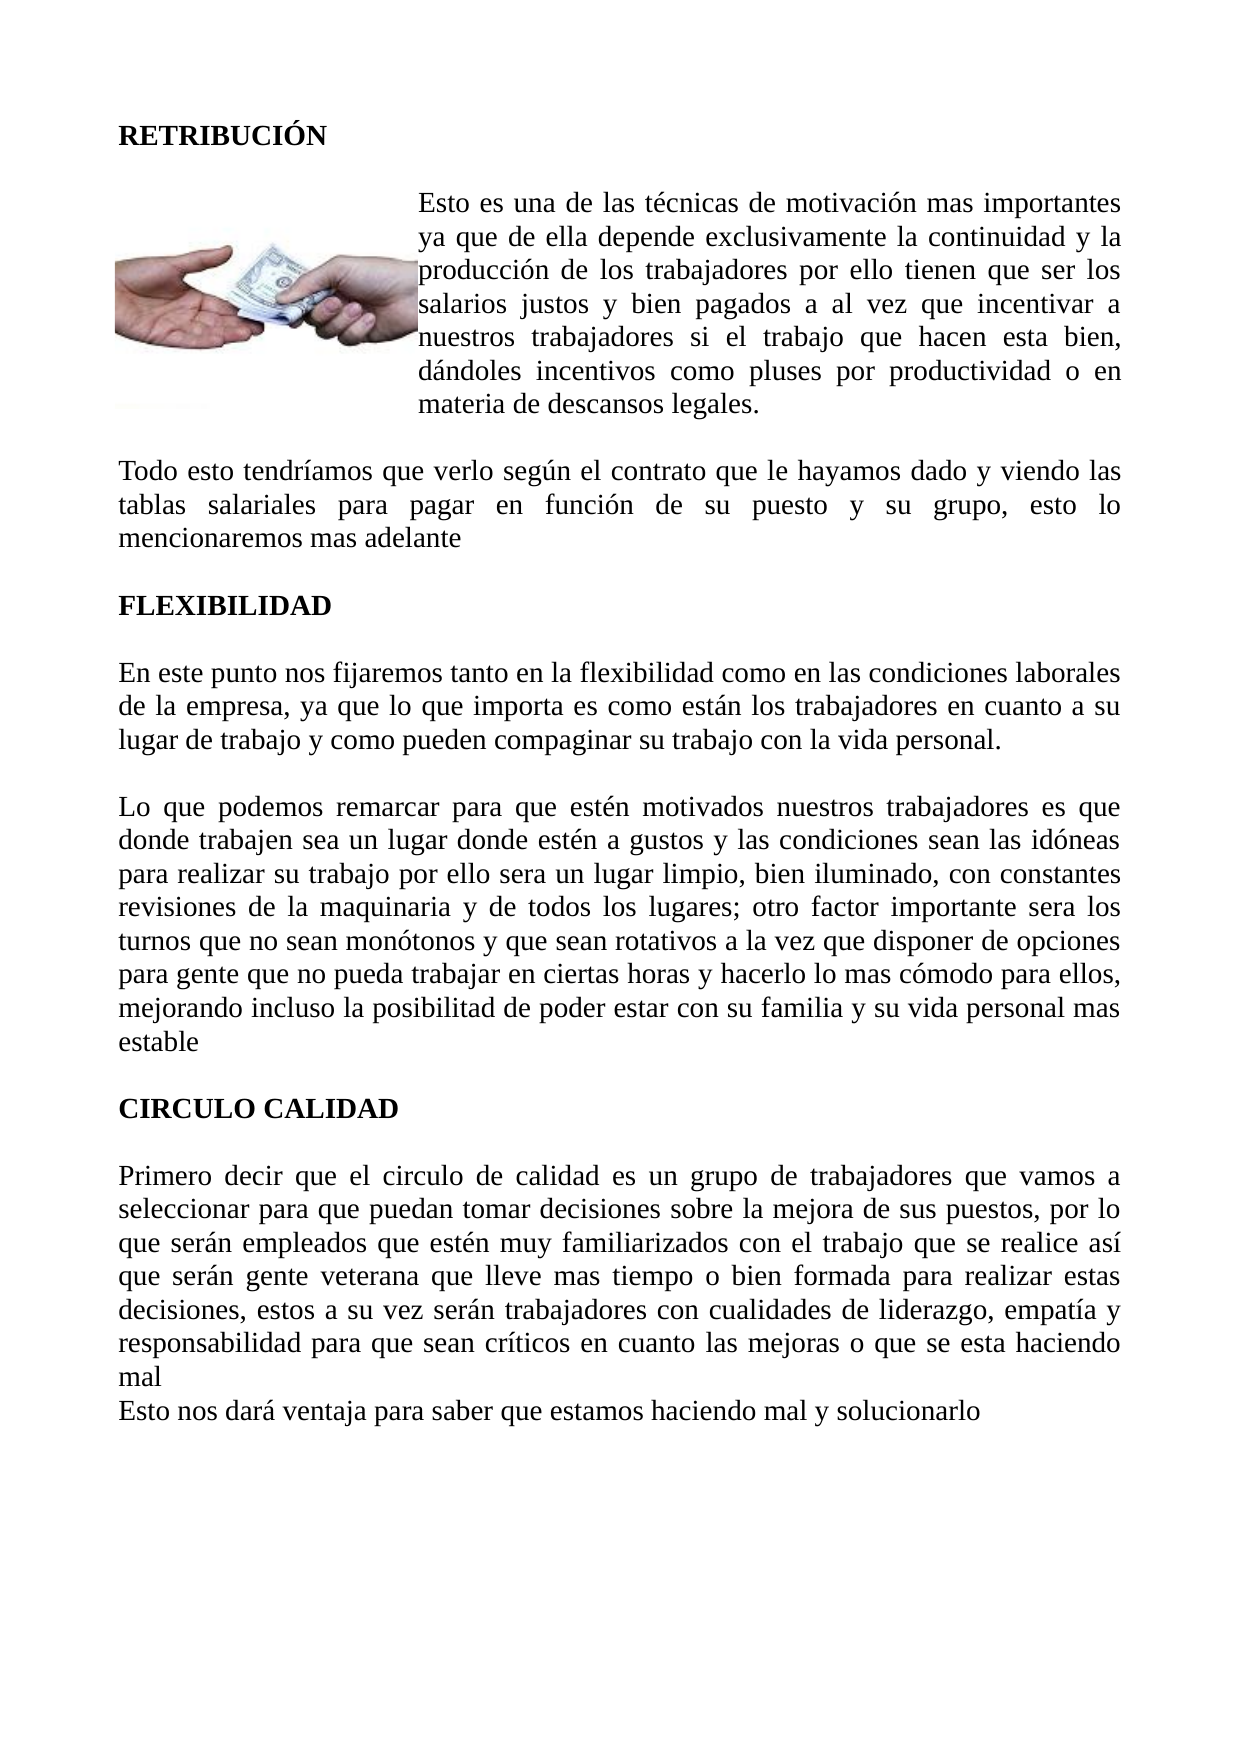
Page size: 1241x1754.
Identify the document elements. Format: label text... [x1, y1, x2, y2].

text Esto es una de las técnicas de motivación mas importantes ya que de ella depende exclusivamente la continuidad y la producción de los trabajadores por ello tienen que ser los salarios justos y bien pagados a al vez que incentivar a nuestros trabajadores si el trabajo que hacen esta bien, dándoles incentivos como pluses por productividad o en materia de descansos legales. [118, 185, 1122, 420]
text Todo esto tendríamos que verlo según el contrato que le hayamos dado y viendo las tablas salariales para pagar en función de su puesto y su grupo, esto lo mencionaremos mas adelante [118, 453, 1122, 554]
text RETRIBUCIÓN [118, 118, 1122, 152]
picture [114, 178, 418, 409]
text CIRCULO CALIDAD [118, 1091, 1122, 1124]
text Lo que podemos remarcar para que estén motivados nuestros trabajadores es que donde trabajen sea un lugar donde estén a gustos y las condiciones sean las idóneas para realizar su trabajo por ello sera un lugar limpio, bien iluminado, con constantes revisiones de la maquinaria y de todos los lugares; otro factor importante sera los turnos que no sean monótonos y que sean rotativos a la vez que disponer de opciones para gente que no pueda trabajar en ciertas horas y hacerlo lo mas cómodo para ellos, mejorando incluso la posibilitad de poder estar con su familia y su vida personal mas estable [118, 789, 1122, 1057]
text Esto nos dará ventaja para saber que estamos haciendo mal y solucionarlo [118, 1393, 1122, 1426]
text FLEXIBILIDAD [118, 588, 1122, 621]
text En este punto nos fijaremos tanto en la flexibilidad como en las condiciones laborales de la empresa, ya que lo que importa es como están los trabajadores en cuanto a su lugar de trabajo y como pueden compaginar su trabajo con la vida personal. [118, 655, 1122, 755]
text Primero decir que el circulo de calidad es un grupo de trabajadores que vamos a seleccionar para que puedan tomar decisiones sobre la mejora de sus puestos, por lo que serán empleados que estén muy familiarizados con el trabajo que se realice así que serán gente veterana que lleve mas tiempo o bien formada para realizar estas decisiones, estos a su vez serán trabajadores con cualidades de liderazgo, empatía y responsabilidad para que sean críticos en cuanto las mejoras o que se esta haciendo mal [118, 1158, 1122, 1393]
